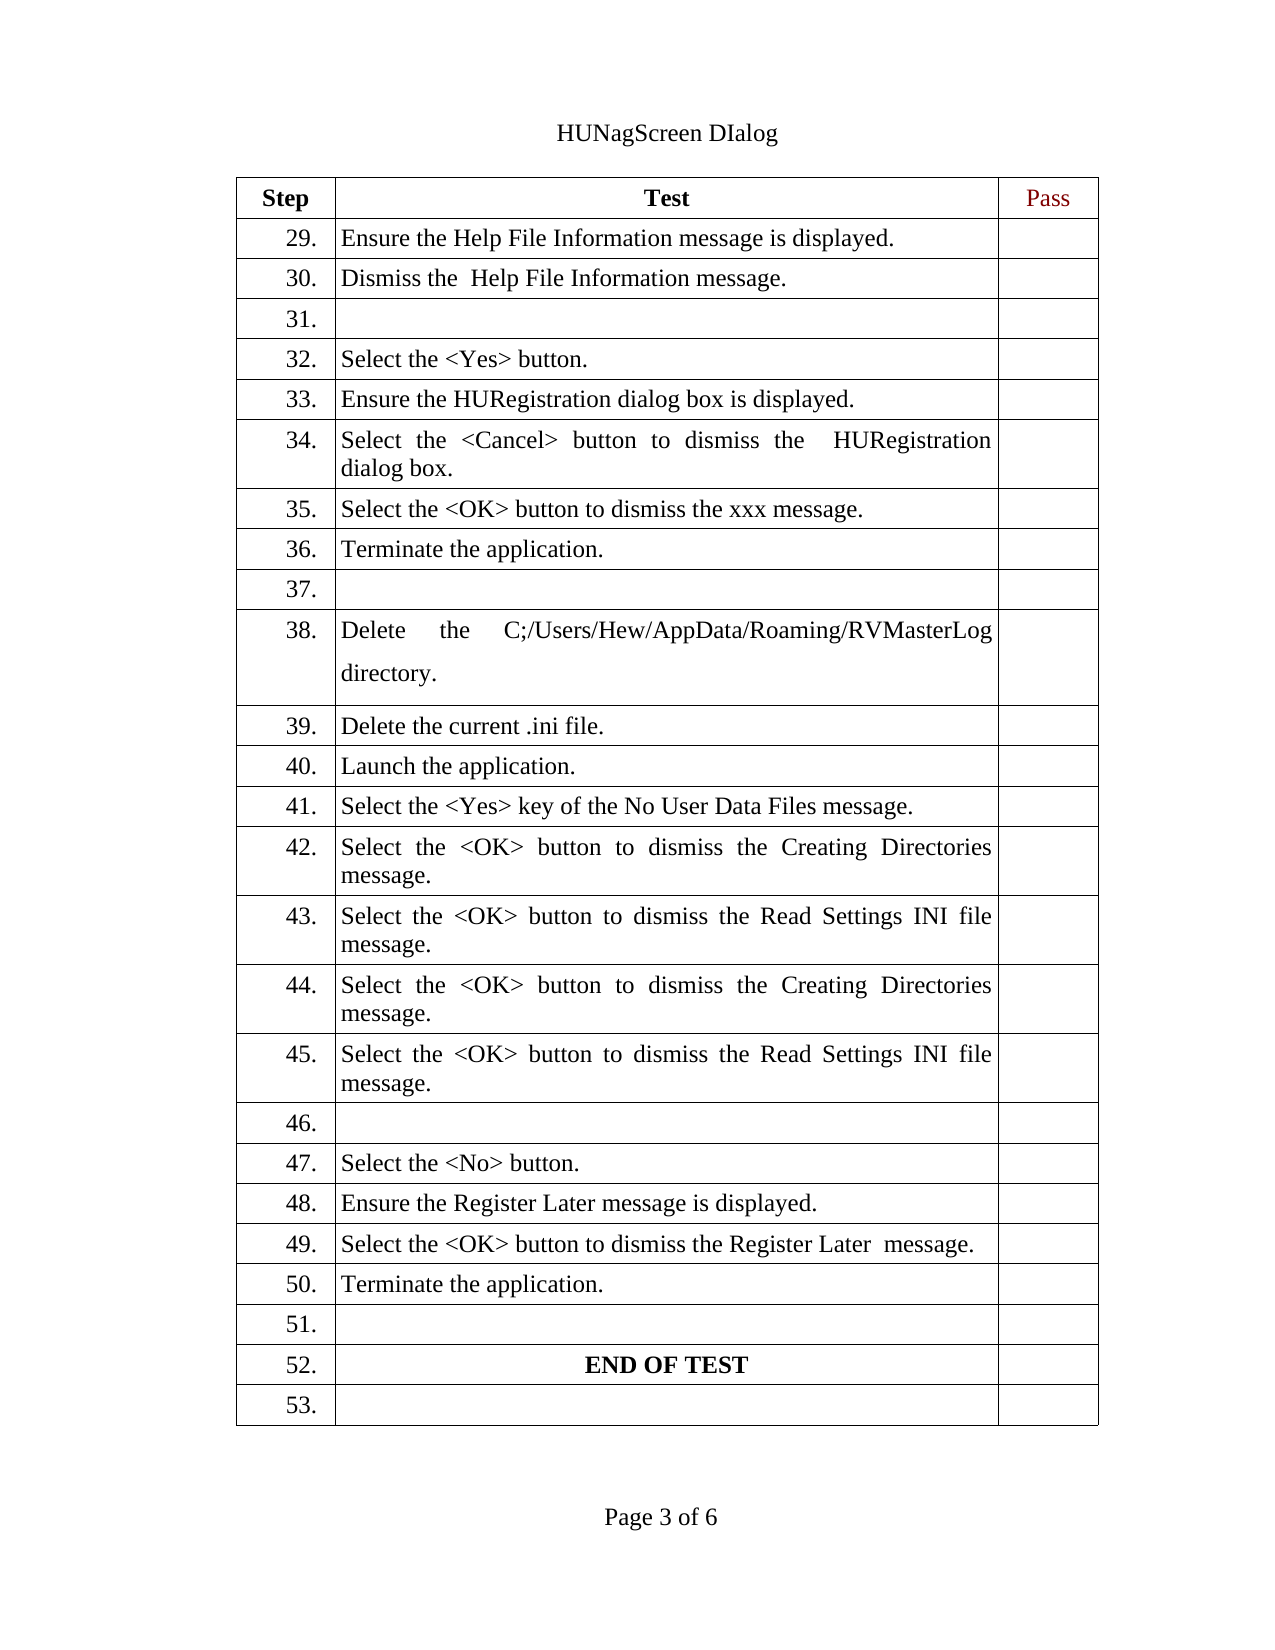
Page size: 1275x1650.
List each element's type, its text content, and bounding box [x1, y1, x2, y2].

table_cell [237, 219, 335, 258]
table_cell Select the <OK> button to dismiss the Creating Directories message. [336, 965, 998, 1033]
table_cell Select the <OK> button to dismiss the Read Settings INI file message. [336, 896, 998, 964]
table_cell [999, 787, 1098, 826]
table_cell [237, 965, 335, 1033]
table_cell [999, 706, 1098, 745]
table_cell Select the <OK> button to dismiss the Creating Directories message. [336, 827, 998, 895]
table_header Test [336, 178, 998, 217]
table_cell [999, 1184, 1098, 1223]
table_cell Select the <Cancel> button to dismiss the HURegistration dialog box. [336, 420, 998, 488]
table_cell Select the <OK> button to dismiss the Read Settings INI file message. [336, 1034, 998, 1102]
table_cell [237, 746, 335, 786]
table_cell Terminate the application. [336, 1264, 998, 1304]
table_cell [237, 706, 335, 745]
table_cell Delete the C;/Users/Hew/AppData/Roaming/RVMasterLog directory. [336, 610, 998, 705]
table_cell Select the <Yes> button. [336, 339, 998, 379]
table_cell Launch the application. [336, 746, 998, 786]
table_cell Select the <No> button. [336, 1144, 998, 1183]
table_cell [237, 896, 335, 964]
table_cell [999, 339, 1098, 379]
table_cell [237, 1224, 335, 1263]
table_cell Dismiss the Help File Information message. [336, 259, 998, 298]
table_cell [237, 380, 335, 419]
table_cell Select the <OK> button to dismiss the xxx message. [336, 489, 998, 528]
table_cell [999, 1385, 1098, 1424]
table_cell [999, 219, 1098, 258]
table_cell [237, 610, 335, 705]
table_cell Ensure the Register Later message is displayed. [336, 1184, 998, 1223]
table_cell Ensure the Help File Information message is displayed. [336, 219, 998, 258]
table_cell [237, 787, 335, 826]
table_cell [237, 1264, 335, 1304]
table_cell Ensure the HURegistration dialog box is displayed. [336, 380, 998, 419]
table_cell [999, 1103, 1098, 1142]
table_cell [237, 259, 335, 298]
table_cell [237, 1305, 335, 1344]
table_cell [237, 1034, 335, 1102]
table_cell [237, 570, 335, 609]
table_cell [999, 610, 1098, 705]
table_cell [999, 489, 1098, 528]
table_cell [999, 259, 1098, 298]
table_cell [336, 1385, 998, 1424]
table_cell [237, 529, 335, 569]
table_cell [999, 1305, 1098, 1344]
table_header Pass [999, 178, 1098, 217]
table_cell [999, 380, 1098, 419]
table_cell [999, 896, 1098, 964]
table_cell [999, 1034, 1098, 1102]
table_cell [237, 489, 335, 528]
table_cell [237, 1184, 335, 1223]
table_cell [336, 570, 998, 609]
table_cell Terminate the application. [336, 529, 998, 569]
table_cell [336, 1103, 998, 1142]
table_cell Delete the current .ini file. [336, 706, 998, 745]
table_header Step [237, 178, 335, 217]
table_cell [237, 339, 335, 379]
table_cell [999, 1144, 1098, 1183]
table_cell [999, 1345, 1098, 1384]
table_cell [999, 1224, 1098, 1263]
table_cell [237, 420, 335, 488]
table_cell Select the <OK> button to dismiss the Register Later message. [336, 1224, 998, 1263]
table_cell [999, 529, 1098, 569]
table_cell [237, 1345, 335, 1384]
table_cell [999, 570, 1098, 609]
table_cell [999, 420, 1098, 488]
table_cell [237, 827, 335, 895]
table_cell END OF TEST [336, 1345, 998, 1384]
table_cell [999, 1264, 1098, 1304]
table_cell [237, 1144, 335, 1183]
table_cell [336, 1305, 998, 1344]
table_cell [237, 1385, 335, 1424]
table_cell [336, 299, 998, 338]
table_cell [237, 299, 335, 338]
table_cell Select the <Yes> key of the No User Data Files message. [336, 787, 998, 826]
table_cell [999, 827, 1098, 895]
table_cell [999, 746, 1098, 786]
table_cell [999, 299, 1098, 338]
table_cell [999, 965, 1098, 1033]
table_cell [237, 1103, 335, 1142]
